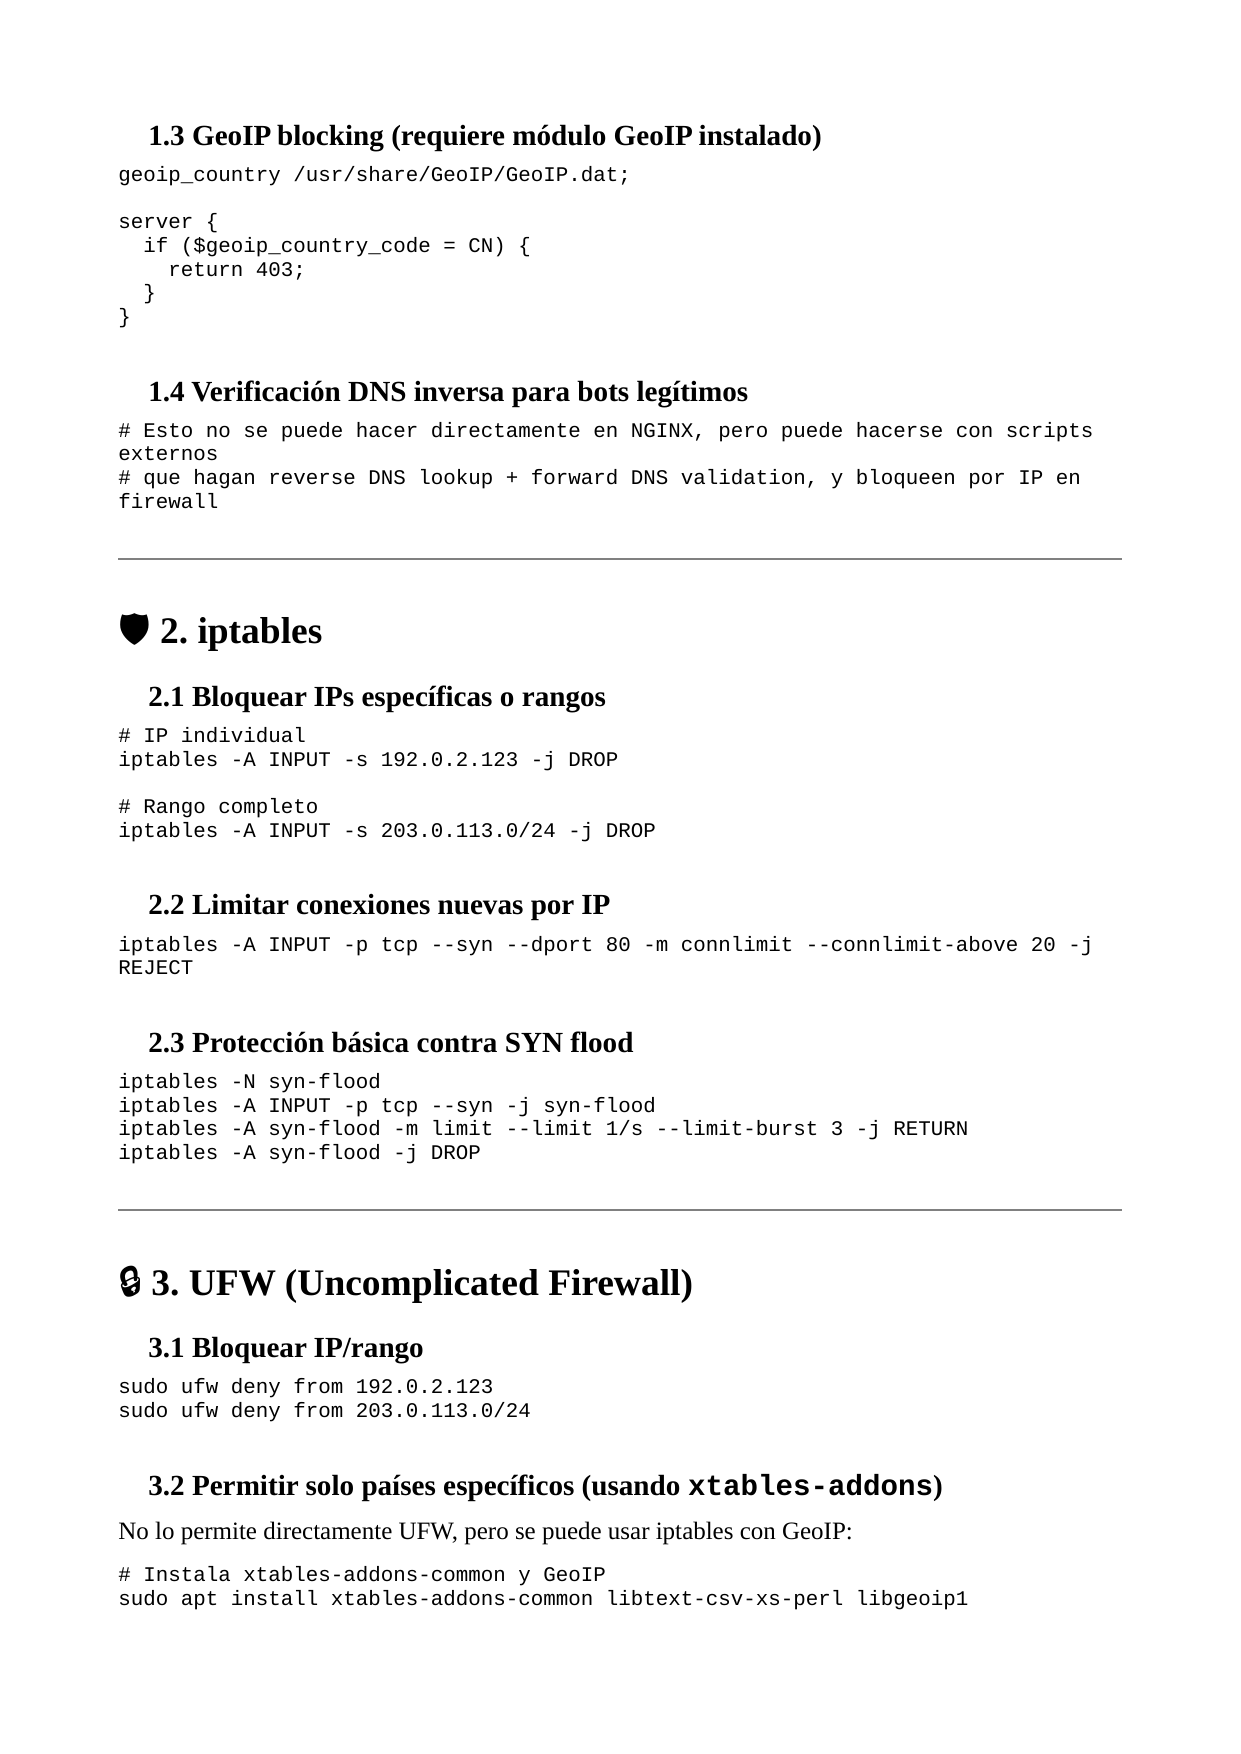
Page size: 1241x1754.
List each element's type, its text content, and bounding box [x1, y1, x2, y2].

subtitle 🔹 1.4 Verificación DNS inversa para bots legítimos [118, 374, 1122, 407]
subtitle 🔹 2.2 Limitar conexiones nuevas por IP [118, 887, 1122, 921]
text iptables -A INPUT -p tcp --syn --dport 80 -m connlimit --connlimit-above 20 -j REJECT [118, 933, 1122, 981]
subtitle 🔹 3.2 Permitir solo países específicos (usando xtables-addons) [118, 1468, 1122, 1504]
text # Rango completo [118, 796, 1122, 820]
text geoip_country /usr/share/GeoIP/GeoIP.dat; [118, 164, 1122, 188]
subtitle 🛡️ 2. iptables [118, 609, 1122, 652]
subtitle 🔒 3. UFW (Uncomplicated Firewall) [118, 1260, 1122, 1303]
text iptables -A INPUT -s 192.0.2.123 -j DROP [118, 749, 1122, 772]
text sudo ufw deny from 192.0.2.123 [118, 1376, 1122, 1400]
subtitle 🔹 2.3 Protección básica contra SYN flood [118, 1025, 1122, 1058]
text # Esto no se puede hacer directamente en NGINX, pero puede hacerse con scripts externos [118, 420, 1122, 467]
text iptables -N syn-flood [118, 1071, 1122, 1094]
text No lo permite directamente UFW, pero se puede usar iptables con GeoIP: [118, 1516, 1122, 1545]
text sudo apt install xtables-addons-common libtext-csv-xs-perl libgeoip1 [118, 1587, 1122, 1611]
text sudo ufw deny from 203.0.113.0/24 [118, 1400, 1122, 1424]
text return 403; [118, 259, 1122, 282]
text } [118, 306, 1122, 330]
text # Instala xtables-addons-common y GeoIP [118, 1564, 1122, 1587]
text iptables -A INPUT -s 203.0.113.0/24 -j DROP [118, 820, 1122, 843]
subtitle 🔹 2.1 Bloquear IPs específicas o rangos [118, 679, 1122, 713]
text iptables -A INPUT -p tcp --syn -j syn-flood [118, 1094, 1122, 1118]
text server { [118, 211, 1122, 235]
text # IP individual [118, 725, 1122, 749]
text if ($geoip_country_code = CN) { [118, 235, 1122, 259]
text } [118, 282, 1122, 306]
text iptables -A syn-flood -j DROP [118, 1142, 1122, 1166]
text # que hagan reverse DNS lookup + forward DNS validation, y bloqueen por IP en firewall [118, 467, 1122, 514]
subtitle 🔹 1.3 GeoIP blocking (requiere módulo GeoIP instalado) [118, 118, 1122, 152]
text iptables -A syn-flood -m limit --limit 1/s --limit-burst 3 -j RETURN [118, 1118, 1122, 1142]
subtitle 🔹 3.1 Bloquear IP/rango [118, 1330, 1122, 1364]
